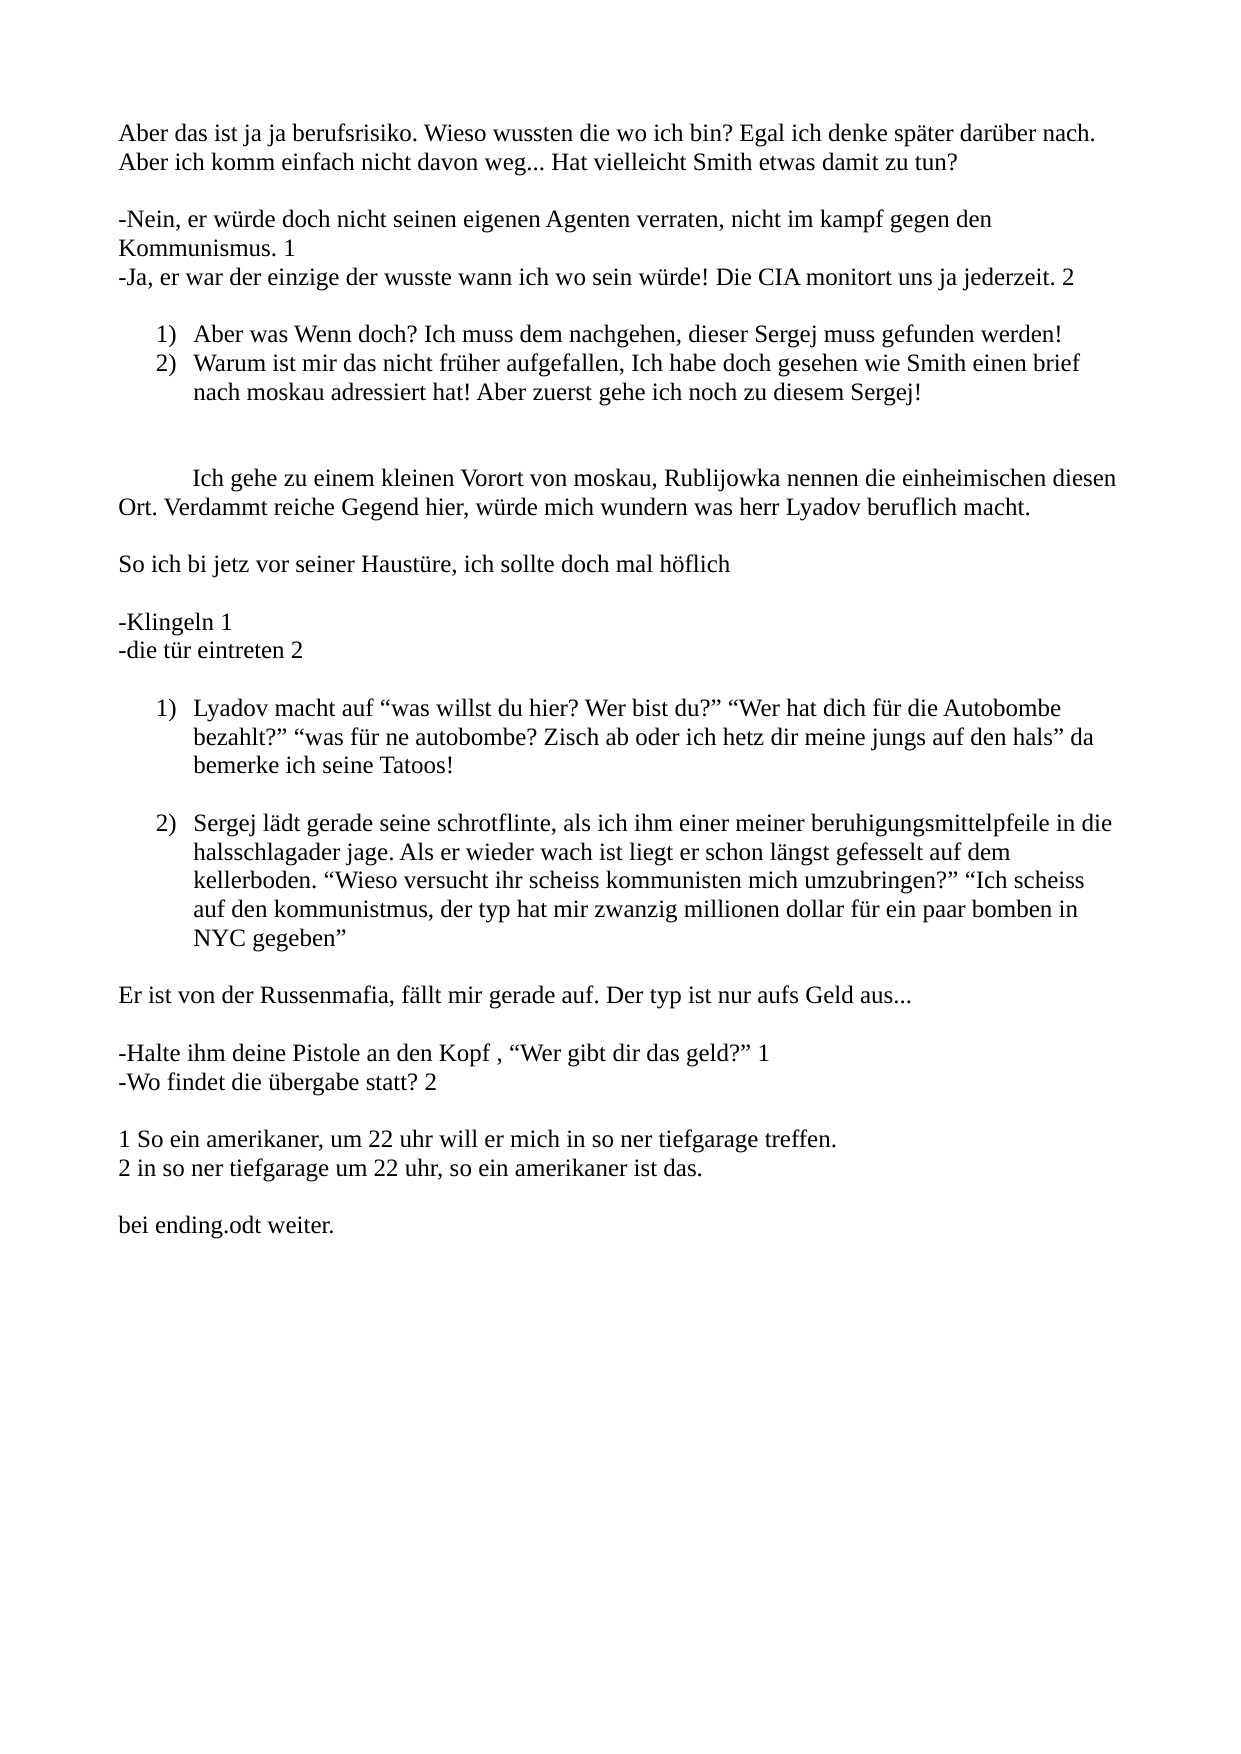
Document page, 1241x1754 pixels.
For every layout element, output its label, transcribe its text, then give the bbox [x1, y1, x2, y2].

text Er ist von der Russenmafia, fällt mir gerade auf. Der typ ist nur aufs Geld aus... [118, 981, 1122, 1009]
list Warum ist mir das nicht früher aufgefallen, Ich habe doch gesehen wie Smith einen brief nach moskau adressiert hat! Aber zuerst gehe ich noch zu diesem Sergej! [156, 348, 1122, 406]
text -Wo findet die übergabe statt? 2 [118, 1067, 1122, 1096]
text -Halte ihm deine Pistole an den Kopf , “Wer gibt dir das geld?” 1 [118, 1038, 1122, 1067]
text -Nein, er würde doch nicht seinen eigenen Agenten verraten, nicht im kampf gegen den Kommunismus. 1 [118, 204, 1122, 262]
text Ich gehe zu einem kleinen Vorort von moskau, Rublijowka nennen die einheimischen diesen Ort. Verdammt reiche Gegend hier, würde mich wundern was herr Lyadov beruflich macht. [118, 463, 1122, 521]
list Aber was Wenn doch? Ich muss dem nachgehen, dieser Sergej muss gefunden werden! [156, 319, 1122, 348]
text -Klingeln 1 [118, 607, 1122, 636]
list Lyadov macht auf “was willst du hier? Wer bist du?” “Wer hat dich für die Autobombe bezahlt?” “was für ne autobombe? Zisch ab oder ich hetz dir meine jungs auf den hals” da bemerke ich seine Tatoos! [156, 693, 1122, 779]
list Sergej lädt gerade seine schrotflinte, als ich ihm einer meiner beruhigungsmittelpfeile in die halsschlagader jage. Als er wieder wach ist liegt er schon längst gefesselt auf dem kellerboden. “Wieso versucht ihr scheiss kommunisten mich umzubringen?” “Ich scheiss auf den kommunistmus, der typ hat mir zwanzig millionen dollar für ein paar bomben in NYC gegeben” [156, 808, 1122, 952]
text So ich bi jetz vor seiner Haustüre, ich sollte doch mal höflich [118, 549, 1122, 578]
text 1 So ein amerikaner, um 22 uhr will er mich in so ner tiefgarage treffen. [118, 1124, 1122, 1153]
text bei ending.odt weiter. [118, 1211, 1122, 1239]
text -die tür eintreten 2 [118, 636, 1122, 664]
text -Ja, er war der einzige der wusste wann ich wo sein würde! Die CIA monitort uns ja jederzeit. 2 [118, 262, 1122, 291]
text 2 in so ner tiefgarage um 22 uhr, so ein amerikaner ist das. [118, 1153, 1122, 1182]
text Aber das ist ja ja berufsrisiko. Wieso wussten die wo ich bin? Egal ich denke später darüber nach. Aber ich komm einfach nicht davon weg... Hat vielleicht Smith etwas damit zu tun? [118, 118, 1122, 176]
